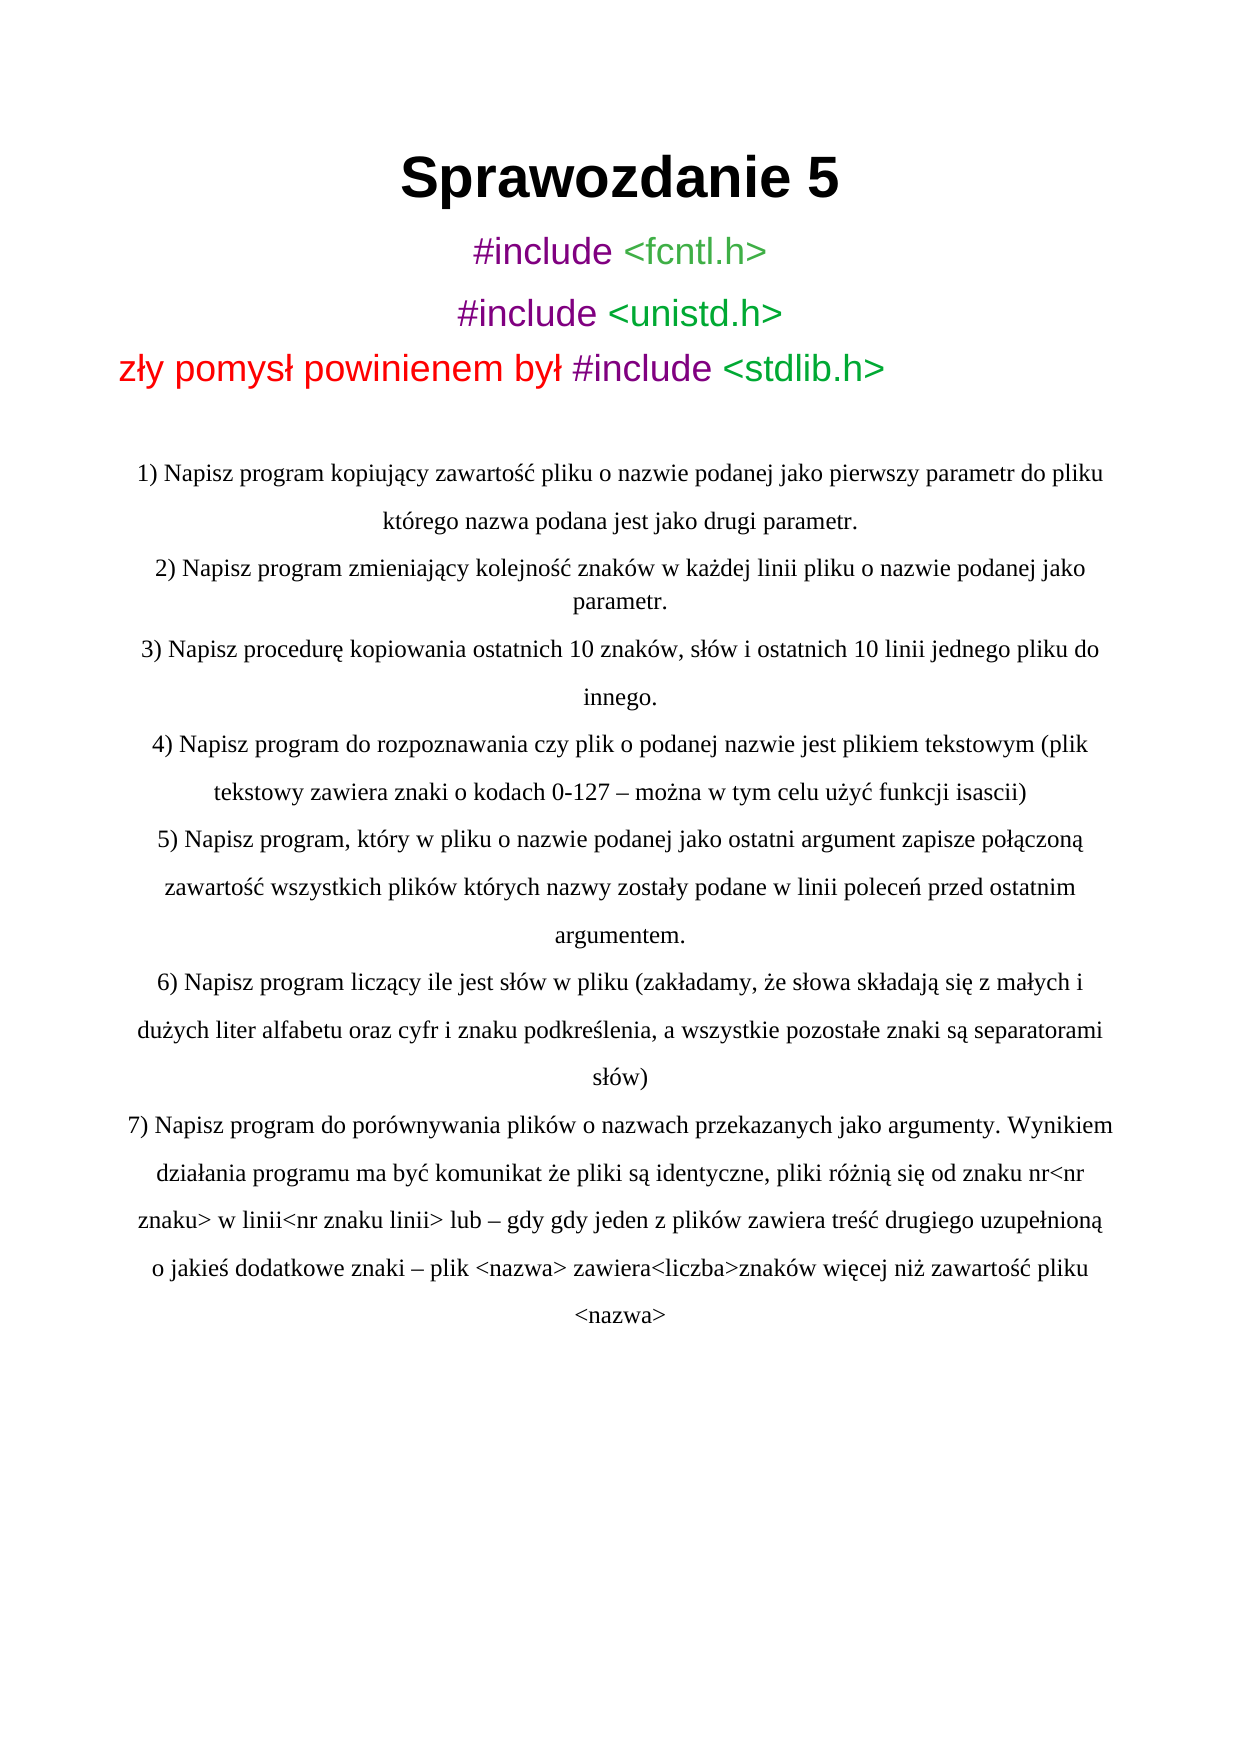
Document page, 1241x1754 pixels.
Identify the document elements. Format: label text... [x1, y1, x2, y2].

text 4) Napisz program do rozpoznawania czy plik o podanej nazwie jest plikiem tekstowym (plik [118, 729, 1122, 758]
text 3) Napisz procedurę kopiowania ostatnich 10 znaków, słów i ostatnich 10 linii jednego pliku do [118, 634, 1122, 663]
text znaku> w linii<nr znaku linii> lub – gdy gdy jeden z plików zawiera treść drugiego uzupełnioną [118, 1205, 1122, 1234]
subtitle #include <fcntl.h> [118, 229, 1122, 272]
text słów) [118, 1062, 1122, 1091]
title Sprawozdanie 5 [118, 143, 1122, 210]
text zły pomysł powinienem był #include <stdlib.h> [118, 346, 1122, 389]
text o jakieś dodatkowe znaki – plik <nazwa> zawiera<liczba>znaków więcej niż zawartość pliku [118, 1253, 1122, 1282]
text 5) Napisz program, który w pliku o nazwie podanej jako ostatni argument zapisze połączoną [118, 824, 1122, 853]
text 1) Napisz program kopiujący zawartość pliku o nazwie podanej jako pierwszy parametr do pliku [118, 458, 1122, 487]
text argumentem. [118, 920, 1122, 948]
text dużych liter alfabetu oraz cyfr i znaku podkreślenia, a wszystkie pozostałe znaki są separatorami [118, 1015, 1122, 1044]
text <nazwa> [118, 1301, 1122, 1329]
subtitle #include <unistd.h> [118, 291, 1122, 334]
text innego. [118, 682, 1122, 710]
text działania programu ma być komunikat że pliki są identyczne, pliki różnią się od znaku nr<nr [118, 1158, 1122, 1186]
text 2) Napisz program zmieniający kolejność znaków w każdej linii pliku o nazwie podanej jako parametr. [118, 553, 1122, 615]
text tekstowy zawiera znaki o kodach 0-127 – można w tym celu użyć funkcji isascii) [118, 777, 1122, 806]
text którego nazwa podana jest jako drugi parametr. [118, 506, 1122, 534]
text zawartość wszystkich plików których nazwy zostały podane w linii poleceń przed ostatnim [118, 872, 1122, 901]
text 6) Napisz program liczący ile jest słów w pliku (zakładamy, że słowa składają się z małych i [118, 967, 1122, 996]
text 7) Napisz program do porównywania plików o nazwach przekazanych jako argumenty. Wynikiem [118, 1110, 1122, 1139]
